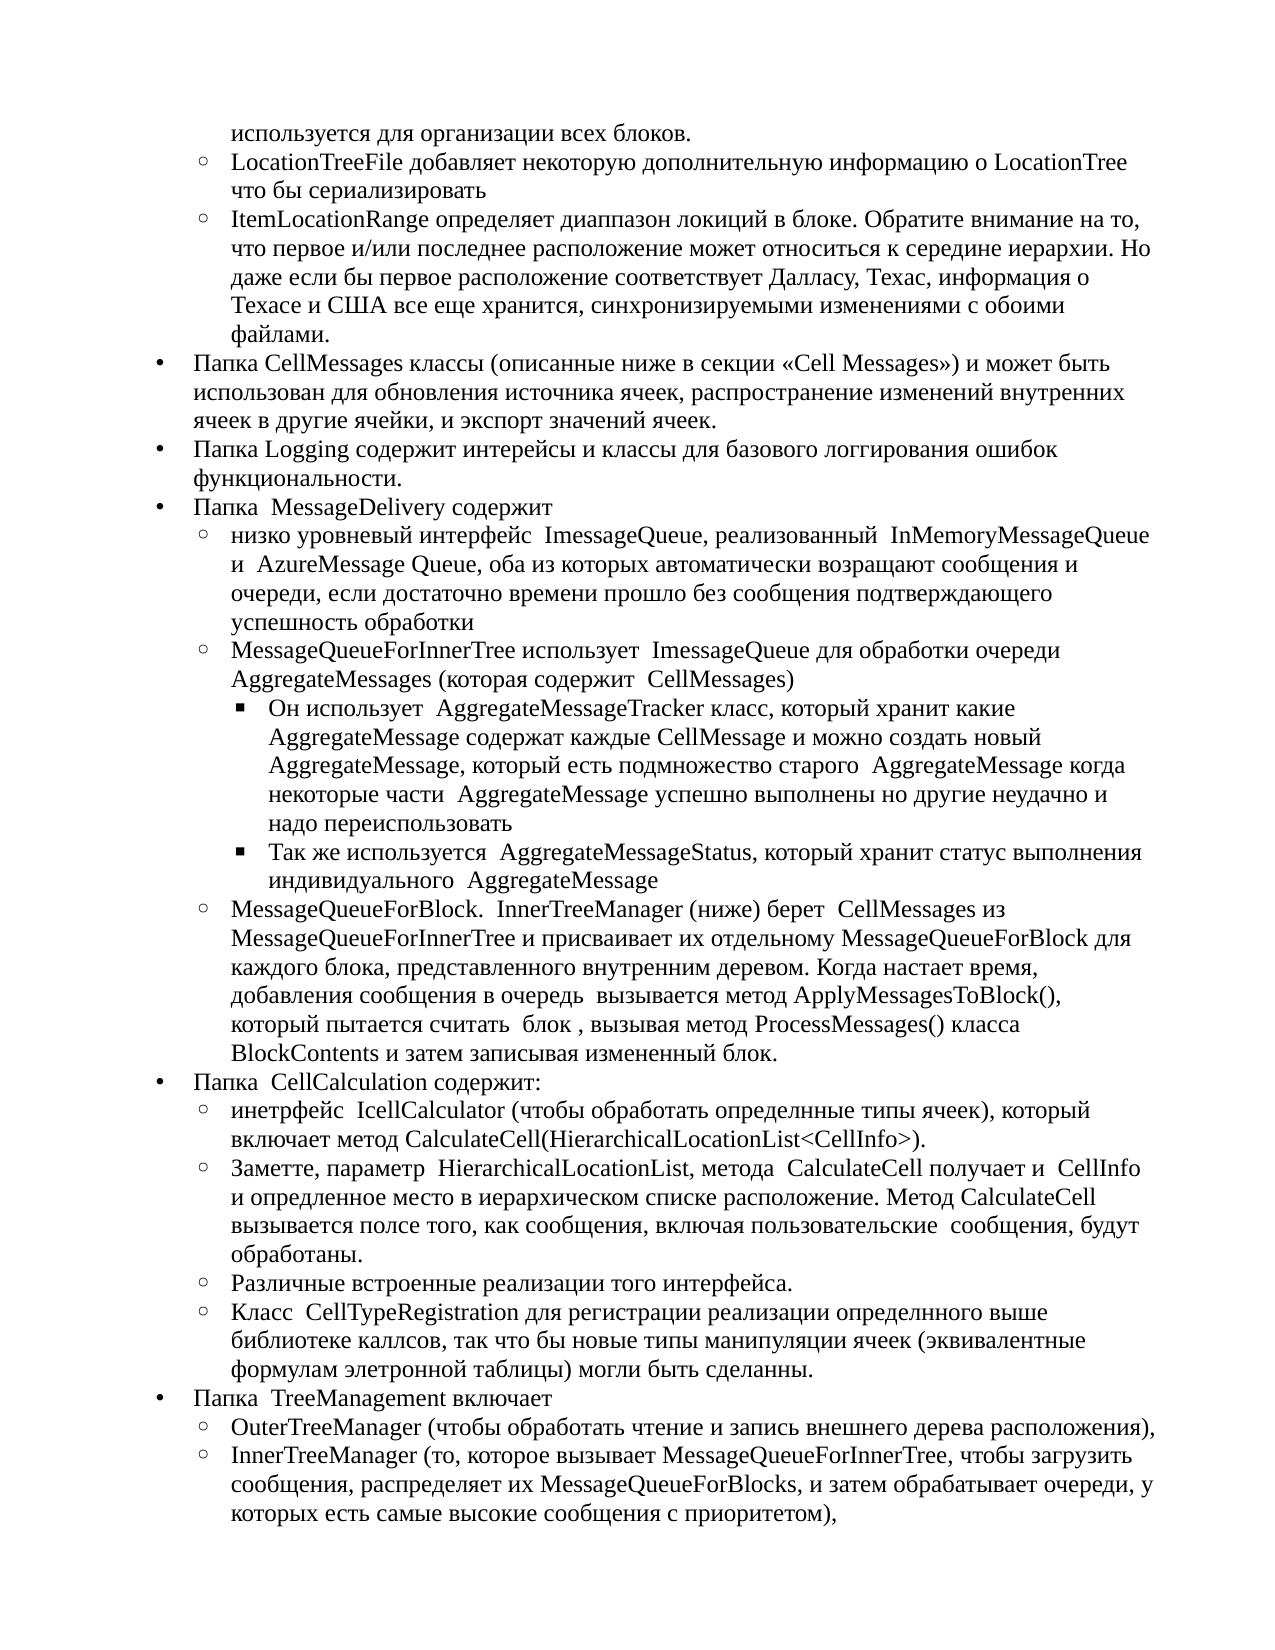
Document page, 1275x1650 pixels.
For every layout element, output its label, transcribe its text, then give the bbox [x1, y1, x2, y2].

list Класс CellTypeRegistration для регистрации реализации определнного выше библиотеке каллсов, так что бы новые типы манипуляции ячеек (эквивалентные формулам элетронной таблицы) могли быть сделанны. [193, 1297, 1157, 1383]
list MessageQueueForInnerTree использует ImessageQueue для обработки очереди AggregateMessages (которая содержит CellMessages) [193, 636, 1157, 693]
list Папка CellCalculation содержит: [156, 1067, 1157, 1096]
list низко уровневый интерфейс ImessageQueue, реализованный InMemoryMessageQueue и AzureMessage Queue, оба из которых автоматически возращают сообщения и очереди, если достаточно времени прошло без сообщения подтверждающего успешность обработки [193, 521, 1157, 636]
list Папка MessageDelivery содержит [156, 492, 1157, 521]
list LocationTreeFile добавляет некоторую дополнительную информацию о LocationTree что бы сериализировать [193, 147, 1157, 204]
list OuterTreeManager (чтобы обработать чтение и запись внешнего дерева расположения), [193, 1412, 1157, 1441]
list используется для организации всех блоков. [193, 118, 1157, 147]
list ItemLocationRange определяет диаппазон локиций в блоке. Обратите внимание на то, что первое и/или последнее расположение может относиться к середине иерархии. Но даже если бы первое расположение соответствует Далласу, Техас, информация о Техасе и США все еще хранится, синхронизируемыми изменениями с обоими файлами. [193, 204, 1157, 348]
list Так же используется AggregateMessageStatus, который хранит статус выполнения индивидуального AggregateMessage [231, 837, 1157, 894]
list InnerTreeManager (то, которое вызывает MessageQueueForInnerTree, чтобы загрузить сообщения, распределяет их MessageQueueForBlocks, и затем обрабатывает очереди, у которых есть самые высокие сообщения с приоритетом), [193, 1441, 1157, 1527]
list Он использует AggregateMessageTracker класс, который хранит какие AggregateMessage содержат каждые CellMessage и можно создать новый AggregateMessage, который есть подмножество старого AggregateMessage когда некоторые части AggregateMessage успешно выполнены но другие неудачно и надо переиспользовать [231, 693, 1157, 837]
list Заметте, параметр HierarchicalLocationList, метода CalculateCell получает и CellInfo и опредленное место в иерархическом списке расположение. Метод CalculateCell вызывается полсе того, как сообщения, включая пользовательские сообщения, будут обработаны. [193, 1153, 1157, 1268]
list Папка Logging содержит интерейсы и классы для базового логгирования ошибок функциональности. [156, 434, 1157, 492]
list MessageQueueForBlock. InnerTreeManager (ниже) берет CellMessages из MessageQueueForInnerTree и присваивает их отдельному MessageQueueForBlock для каждого блока, представленного внутренним деревом. Когда настает время, добавления сообщения в очередь вызывается метод ApplyMessagesToBlock(), который пытается считать блок , вызывая метод ProcessMessages() класса BlockContents и затем записывая измененный блок. [193, 894, 1157, 1067]
list инетрфейс IcellCalculator (чтобы обработать определнные типы ячеек), который включает метод CalculateCell(HierarchicalLocationList<CellInfo>). [193, 1096, 1157, 1153]
list Папка CellMessages классы (описанные ниже в секции «Cell Messages») и может быть использован для обновления источника ячеек, распространение изменений внутренних ячеек в другие ячейки, и экспорт значений ячеек. [156, 348, 1157, 434]
list Папка TreeManagement включает [156, 1383, 1157, 1412]
list Различные встроенные реализации того интерфейса. [193, 1268, 1157, 1297]
